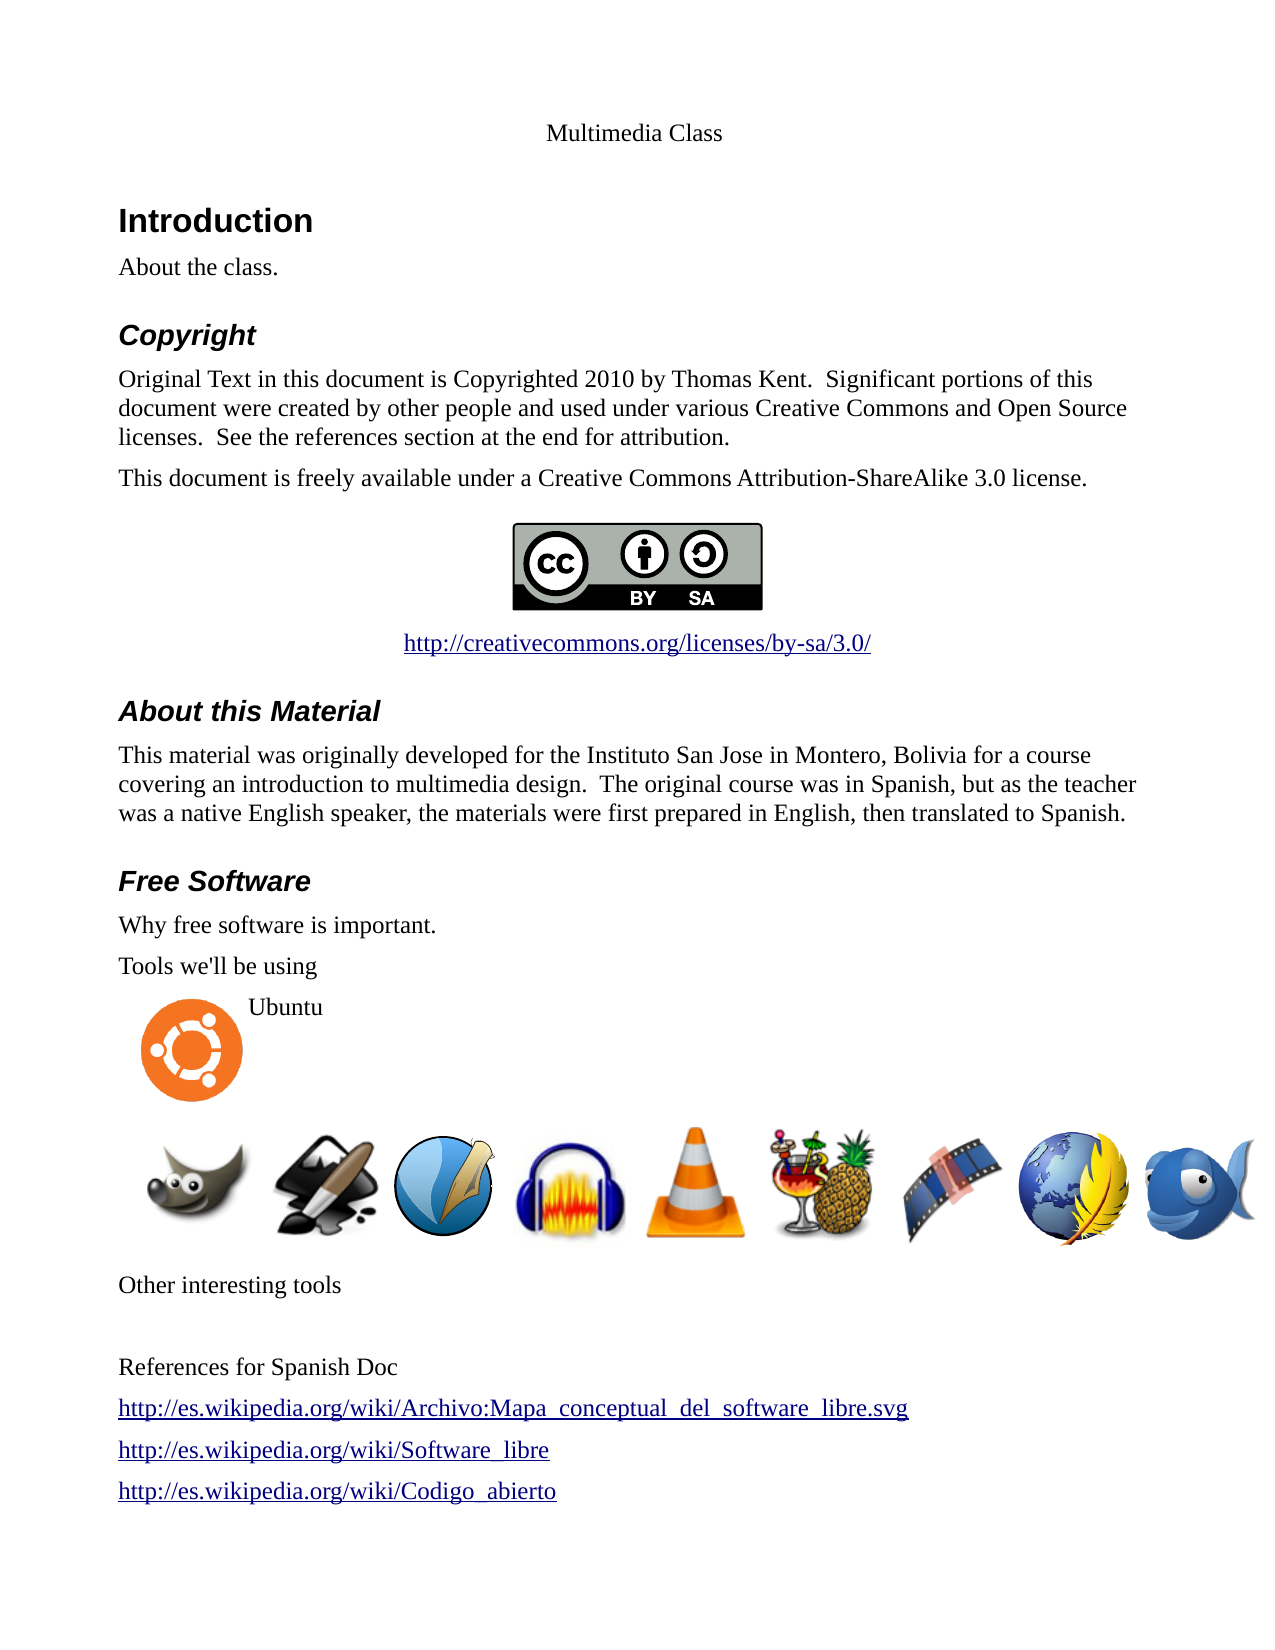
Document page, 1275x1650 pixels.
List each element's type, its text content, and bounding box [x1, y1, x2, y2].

text http://es.wikipedia.org/wiki/Codigo_abierto [118, 1476, 1157, 1505]
subtitle About this Material [118, 694, 1157, 728]
text Original Text in this document is Copyrighted 2010 by Thomas Kent. Significant portions of this document were created by other people and used under various Creative Commons and Open Source licenses. See the references section at the end for attribution. [118, 364, 1157, 450]
subtitle Introduction [118, 201, 1157, 239]
text Other interesting tools [118, 1270, 1157, 1298]
picture [766, 1127, 879, 1241]
text Tools we'll be using [118, 951, 1157, 980]
text http://creativecommons.org/licenses/by-sa/3.0/ [118, 628, 1157, 657]
text References for Spanish Doc [118, 1352, 1157, 1381]
text This document is freely available under a Creative Commons Attribution-ShareAlike 3.0 license. [118, 463, 1157, 492]
subtitle Free Software [118, 864, 1157, 897]
picture [271, 1129, 384, 1243]
picture [513, 1135, 627, 1249]
picture [1017, 1132, 1130, 1246]
picture [135, 993, 248, 1107]
text http://es.wikipedia.org/wiki/Archivo:Mapa_conceptual_del_software_libre.svg [118, 1393, 1157, 1422]
text Ubuntu [118, 992, 1157, 1021]
text About the class. [118, 252, 1157, 281]
picture [639, 1126, 753, 1239]
picture [1144, 1132, 1257, 1246]
text Multimedia Class [118, 118, 1157, 147]
picture [142, 1129, 255, 1243]
text Why free software is important. [118, 910, 1157, 939]
picture [894, 1132, 1007, 1245]
subtitle Copyright [118, 318, 1157, 352]
text This material was originally developed for the Instituto San Jose in Montero, Bolivia for a course covering an introduction to multimedia design. The original course was in Spanish, but as the teacher was a native English speaker, the materials were first prepared in English, then translated to Spanish. [118, 740, 1157, 826]
text http://es.wikipedia.org/wiki/Software_libre [118, 1435, 1157, 1463]
